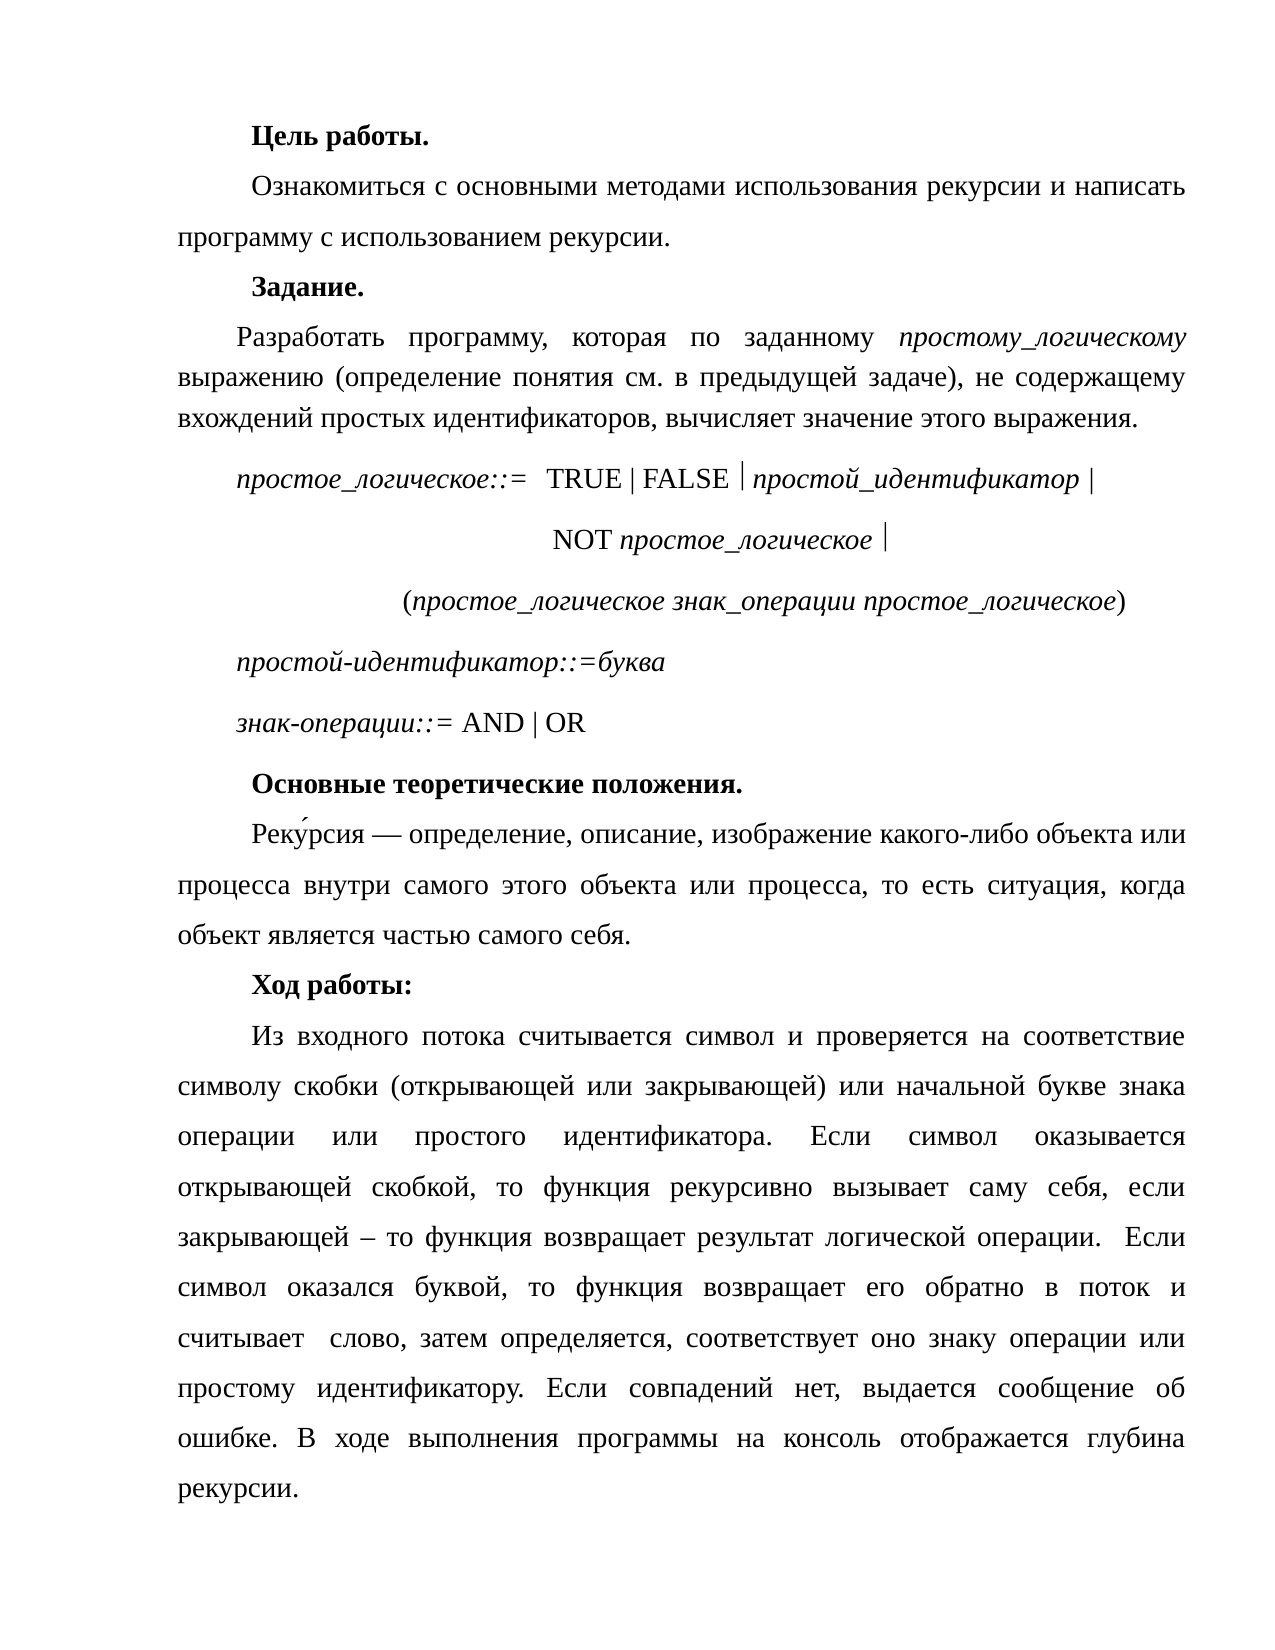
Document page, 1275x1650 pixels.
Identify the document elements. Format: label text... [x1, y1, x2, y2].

text Реку́рсия — определение, описание, изображение какого-либо объекта или процесса внутри самого этого объекта или процесса, то есть ситуация, когда объект является частью самого себя. [177, 817, 1186, 951]
text Разработать программу, которая по заданному простому_логическому выражению (определение понятия см. в предыдущей задаче), не содержащему вхождений простых идентификаторов, вычисляет значение этого выражения. [177, 319, 1186, 433]
text Задание. [177, 269, 1186, 303]
text Цель работы. [177, 118, 1186, 152]
text Из входного потока считывается символ и проверяется на соответствие символу скобки (открывающей или закрывающей) или начальной букве знака операции или простого идентификатора. Если символ оказывается открывающей скобкой, то функция рекурсивно вызывает саму себя, если закрывающей – то функция возвращает результат логической операции. Если символ оказался буквой, то функция возвращает его обратно в поток и считывает слово, затем определяется, соответствует оно знаку операции или простому идентификатору. Если совпадений нет, выдается сообщение об ошибке. В ходе выполнения программы на консоль отображается глубина рекурсии. [177, 1018, 1186, 1504]
text Ознакомиться с основными методами использования рекурсии и написать программу с использованием рекурсии. [177, 168, 1186, 252]
text Основные теоретические положения. [177, 766, 1186, 800]
text простой-идентификатор::=буква [177, 644, 1186, 678]
text (простое_логическое знак_операции простое_логическое) [402, 583, 1186, 617]
text Ход работы: [177, 967, 1186, 1001]
text NOT простое_логическое  [477, 522, 1186, 556]
text простое_логическое::= TRUE | FALSE  простой_идентификатор | [177, 461, 1186, 494]
text знак-операции::= AND | OR [177, 705, 1186, 739]
